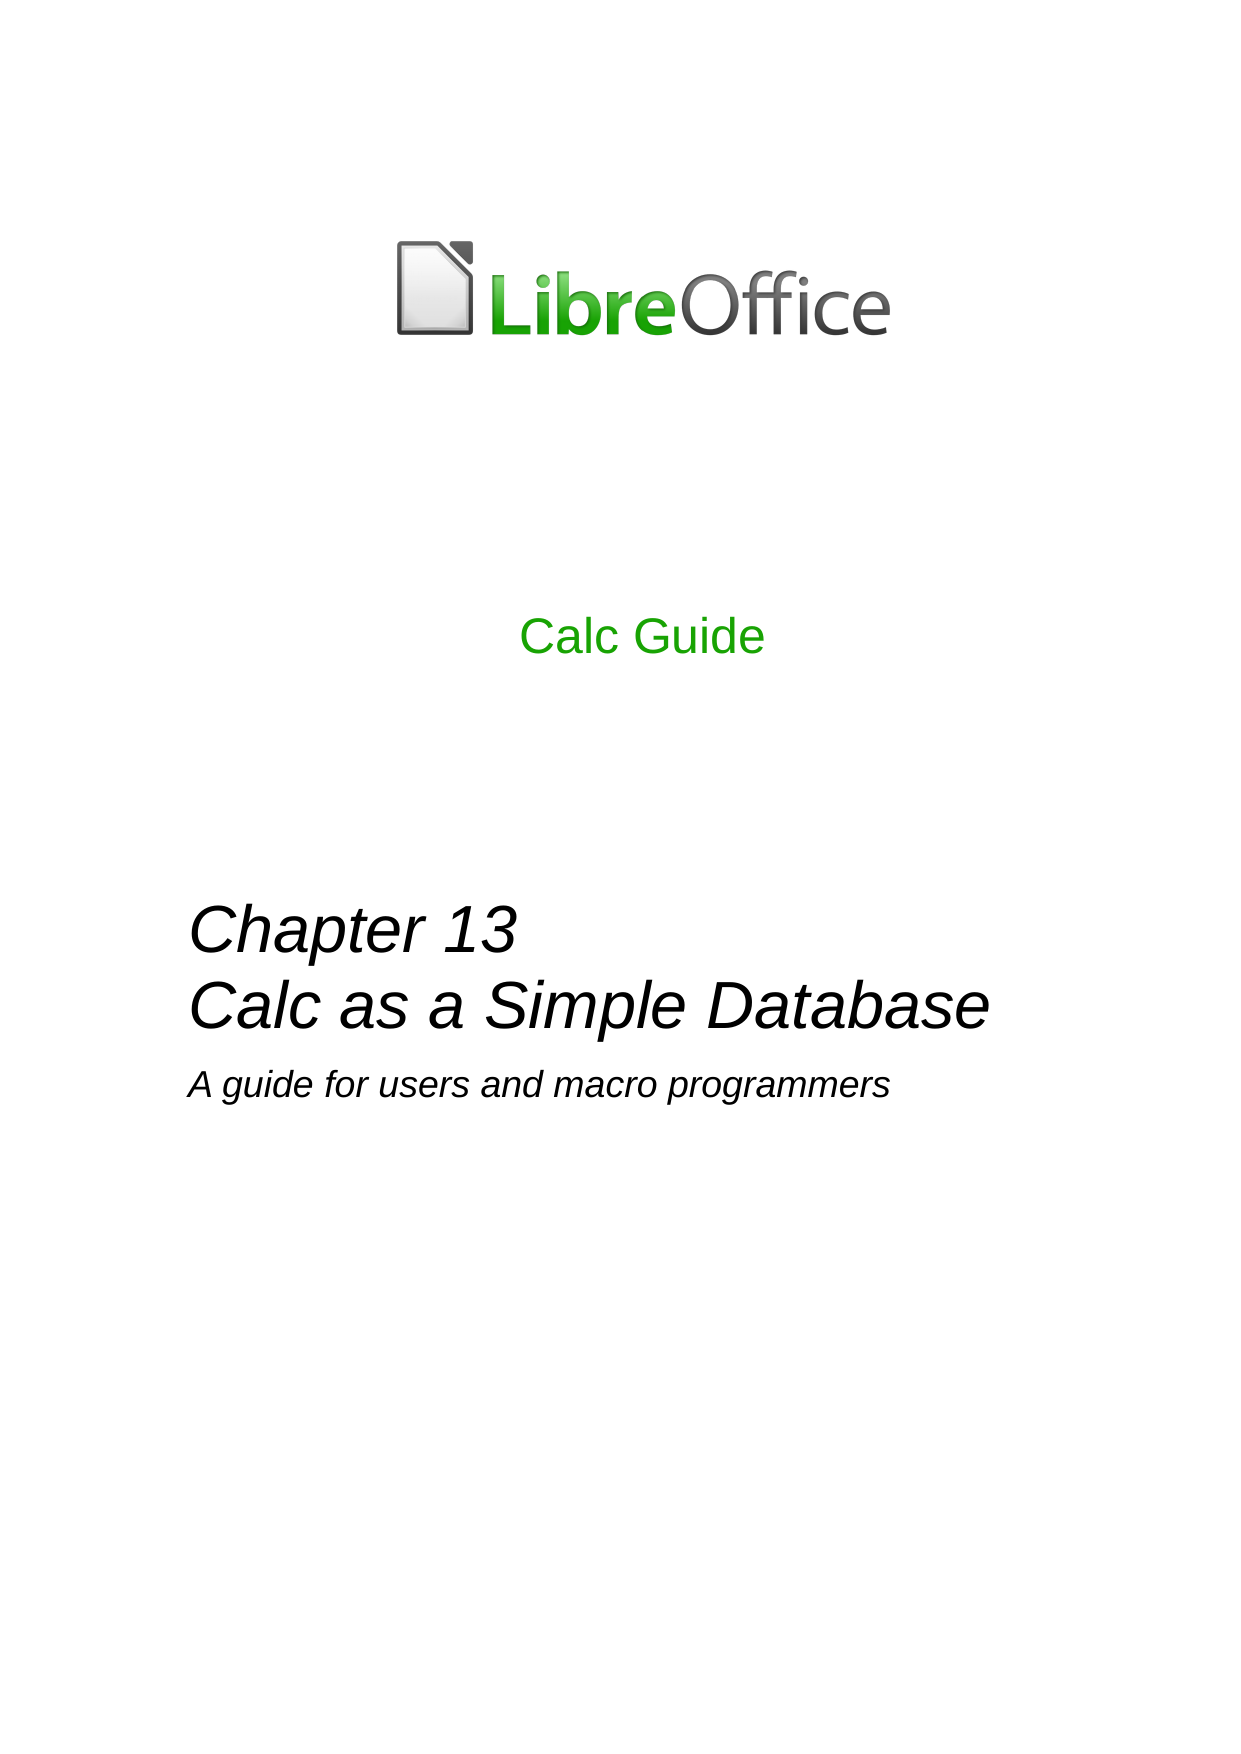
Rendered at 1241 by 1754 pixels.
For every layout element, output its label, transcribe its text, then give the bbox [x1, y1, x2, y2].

title Chapter 13 Calc as a Simple Database [188, 889, 1098, 1043]
text Calc Guide [188, 607, 1098, 664]
picture [392, 236, 893, 342]
subtitle A guide for users and macro programmers [188, 1062, 1098, 1105]
